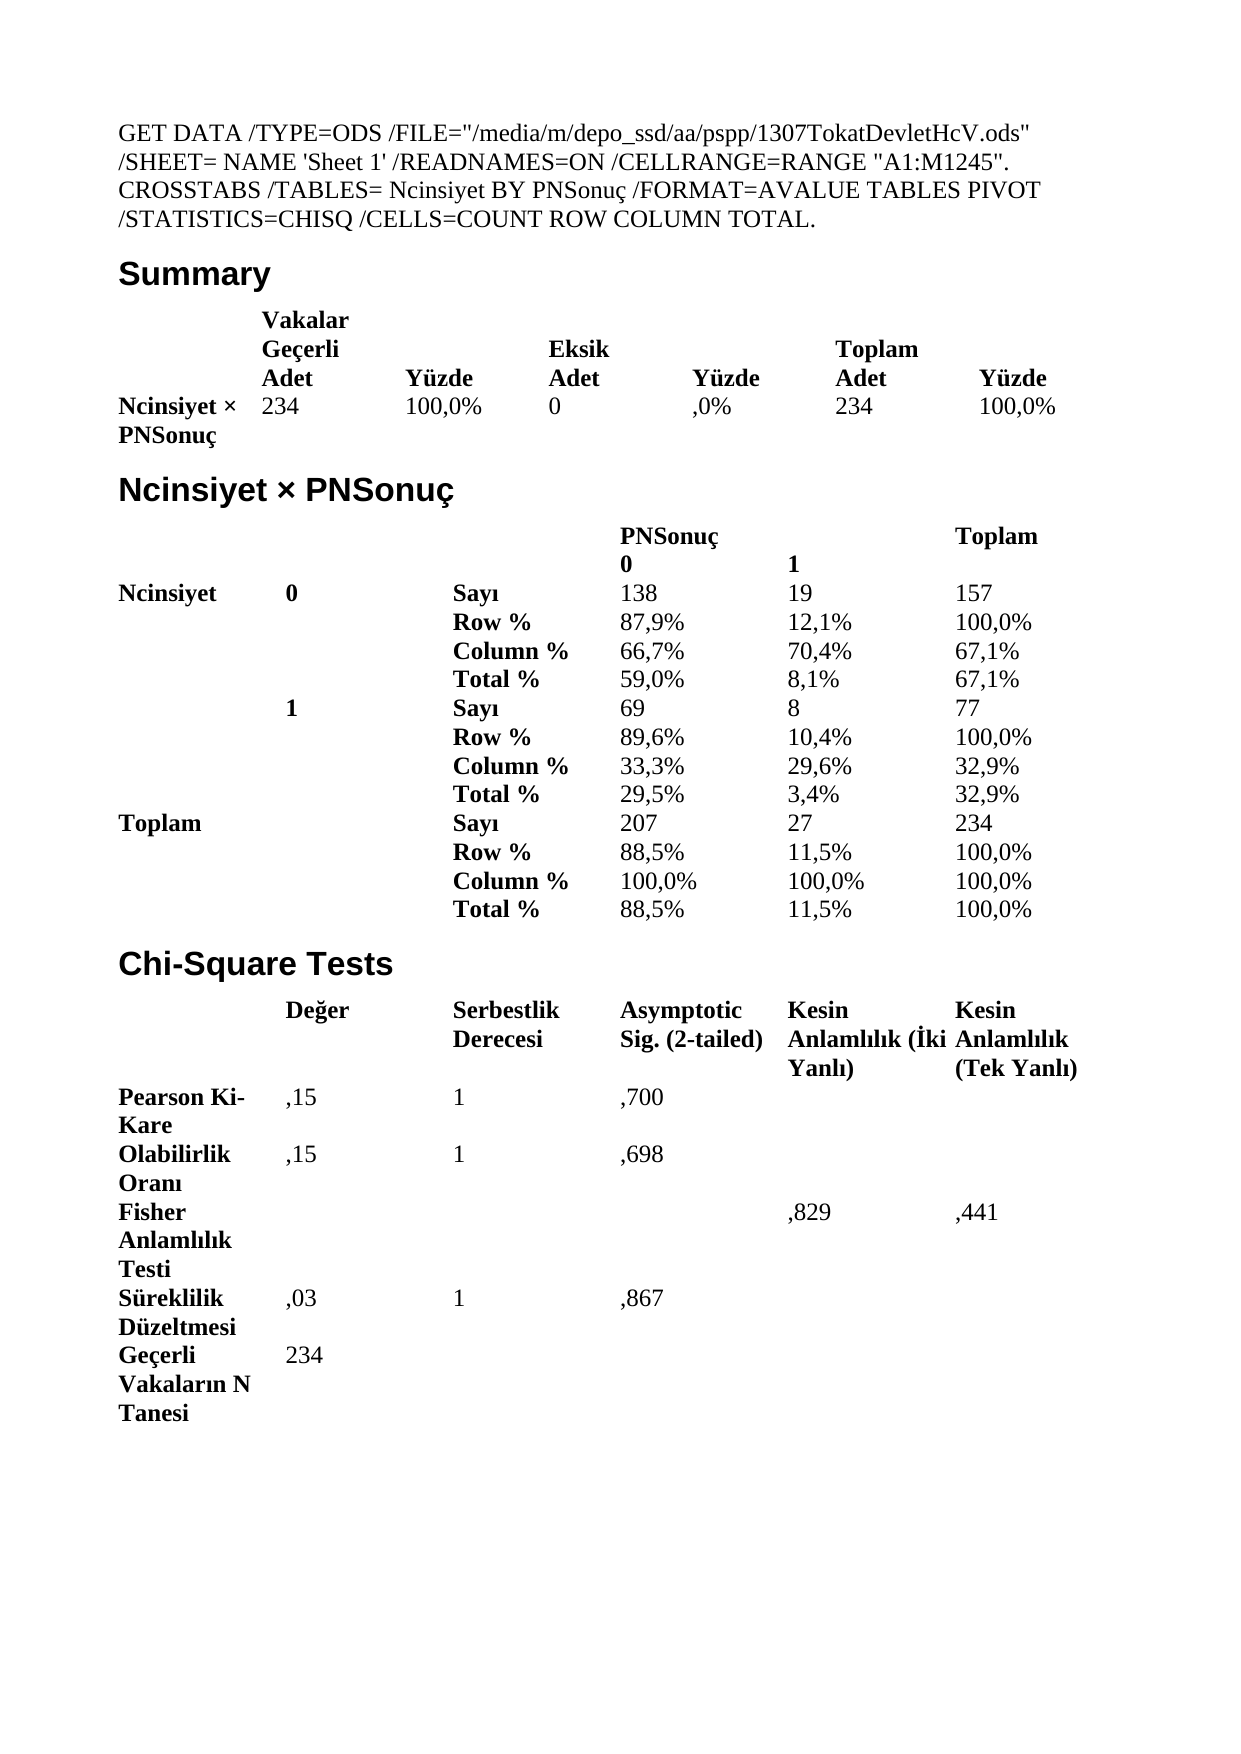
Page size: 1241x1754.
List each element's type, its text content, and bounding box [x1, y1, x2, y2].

table_cell 27 [788, 808, 955, 837]
table_cell ,867 [620, 1283, 787, 1340]
table_cell Total % [453, 895, 620, 923]
table_cell Column % [453, 751, 620, 779]
table_cell 19 [788, 578, 955, 607]
table_cell 1 [453, 1082, 620, 1139]
table_cell Geçerli [261, 334, 548, 363]
table_cell 100,0% [979, 391, 1122, 449]
subtitle Ncinsiyet × PNSonuç [118, 470, 1122, 508]
table_cell [788, 1139, 955, 1197]
table_cell Column % [453, 636, 620, 664]
table_cell Total % [453, 780, 620, 808]
subtitle Summary [118, 254, 1122, 293]
table_header [118, 521, 285, 549]
table_cell ,698 [620, 1139, 787, 1197]
table_cell [955, 1139, 1122, 1197]
table_cell 33,3% [620, 751, 787, 779]
table_cell Ncinsiyet [118, 578, 285, 808]
table_cell Sayı [453, 808, 620, 837]
table_cell 234 [835, 391, 979, 449]
table_cell 11,5% [788, 837, 955, 866]
table_cell 157 [955, 578, 1122, 607]
table_cell ,03 [285, 1283, 453, 1340]
table_cell [118, 550, 285, 578]
table_cell [118, 363, 261, 391]
table_cell [453, 1197, 620, 1283]
table_header Toplam [955, 521, 1122, 578]
table_cell 0 [548, 391, 692, 449]
table_cell 234 [955, 808, 1122, 837]
table_cell 0 [620, 550, 787, 578]
table_cell Adet [261, 363, 405, 391]
table_cell 234 [285, 1340, 453, 1427]
table_cell 100,0% [955, 837, 1122, 866]
table_cell Row % [453, 837, 620, 866]
table_header Değer [285, 995, 453, 1082]
table_cell ,829 [788, 1197, 955, 1283]
table_cell Eksik [548, 334, 835, 363]
text GET DATA /TYPE=ODS /FILE="/media/m/depo_ssd/aa/pspp/1307TokatDevletHcV.ods" /SHEET= NAME 'Sheet 1' /READNAMES=ON /CELLRANGE=RANGE "A1:M1245". [118, 118, 1122, 176]
table_cell 207 [620, 808, 787, 837]
table_header Asymptotic Sig. (2-tailed) [620, 995, 787, 1082]
table_header [118, 305, 261, 334]
table_cell 32,9% [955, 751, 1122, 779]
table_header Vakalar [261, 305, 1122, 334]
table_cell [788, 1340, 955, 1427]
table_cell Süreklilik Düzeltmesi [118, 1283, 285, 1340]
table_cell Yüzde [405, 363, 548, 391]
table_cell 29,5% [620, 780, 787, 808]
table_cell 89,6% [620, 722, 787, 751]
table_header [285, 521, 453, 549]
table_cell 70,4% [788, 636, 955, 664]
table_cell [955, 1340, 1122, 1427]
table_cell [955, 1082, 1122, 1139]
table_cell 1 [285, 693, 453, 808]
table_cell [118, 334, 261, 363]
table_cell 12,1% [788, 607, 955, 636]
table_cell 67,1% [955, 636, 1122, 664]
table_cell 100,0% [955, 866, 1122, 894]
table_cell 87,9% [620, 607, 787, 636]
table_cell [620, 1340, 787, 1427]
table_header Kesin Anlamlılık (Tek Yanlı) [955, 995, 1122, 1082]
table_cell [285, 1197, 453, 1283]
table_cell 1 [453, 1139, 620, 1197]
table_cell [453, 1340, 620, 1427]
table_cell ,0% [692, 391, 835, 449]
table_cell 66,7% [620, 636, 787, 664]
table_cell [620, 1197, 787, 1283]
table_cell ,441 [955, 1197, 1122, 1283]
table_cell 0 [285, 578, 453, 693]
table_cell 234 [261, 391, 405, 449]
table_cell 100,0% [955, 895, 1122, 923]
table_cell Adet [548, 363, 692, 391]
table_cell Sayı [453, 693, 620, 722]
table_cell ,700 [620, 1082, 787, 1139]
table_cell 77 [955, 693, 1122, 722]
table_cell Pearson Ki-Kare [118, 1082, 285, 1139]
text CROSSTABS /TABLES= Ncinsiyet BY PNSonuç /FORMAT=AVALUE TABLES PIVOT /STATISTICS=CHISQ /CELLS=COUNT ROW COLUMN TOTAL. [118, 176, 1122, 233]
table_cell Adet [835, 363, 979, 391]
table_cell 8,1% [788, 665, 955, 693]
table_cell 10,4% [788, 722, 955, 751]
table_cell 8 [788, 693, 955, 722]
table_header Serbestlik Derecesi [453, 995, 620, 1082]
table_cell Fisher Anlamlılık Testi [118, 1197, 285, 1283]
table_cell 1 [788, 550, 955, 578]
subtitle Chi-Square Tests [118, 944, 1122, 983]
table_cell 100,0% [788, 866, 955, 894]
table_cell 3,4% [788, 780, 955, 808]
table_cell [453, 550, 620, 578]
table_cell [788, 1082, 955, 1139]
table_cell Row % [453, 607, 620, 636]
table_cell Sayı [453, 578, 620, 607]
table_cell [788, 1283, 955, 1340]
table_cell 1 [453, 1283, 620, 1340]
table_cell Row % [453, 722, 620, 751]
table_cell [955, 1283, 1122, 1340]
table_cell 69 [620, 693, 787, 722]
table_cell ,15 [285, 1082, 453, 1139]
table_cell Olabilirlik Oranı [118, 1139, 285, 1197]
table_header [453, 521, 620, 549]
table_cell 88,5% [620, 837, 787, 866]
table_cell 29,6% [788, 751, 955, 779]
table_cell 100,0% [405, 391, 548, 449]
table_cell 100,0% [620, 866, 787, 894]
table_cell [285, 550, 453, 578]
table_cell 11,5% [788, 895, 955, 923]
table_cell 59,0% [620, 665, 787, 693]
table_cell Toplam [118, 808, 453, 923]
table_cell 32,9% [955, 780, 1122, 808]
table_cell Toplam [835, 334, 1122, 363]
table_header PNSonuç [620, 521, 955, 549]
table_cell Ncinsiyet × PNSonuç [118, 391, 261, 449]
table_cell Geçerli Vakaların N Tanesi [118, 1340, 285, 1427]
table_cell Column % [453, 866, 620, 894]
table_cell 138 [620, 578, 787, 607]
table_cell ,15 [285, 1139, 453, 1197]
table_cell Yüzde [979, 363, 1122, 391]
table_cell 100,0% [955, 722, 1122, 751]
table_cell Yüzde [692, 363, 835, 391]
table_cell 88,5% [620, 895, 787, 923]
table_cell 100,0% [955, 607, 1122, 636]
table_cell 67,1% [955, 665, 1122, 693]
table_cell Total % [453, 665, 620, 693]
table_header Kesin Anlamlılık (İki Yanlı) [788, 995, 955, 1082]
table_header [118, 995, 285, 1082]
